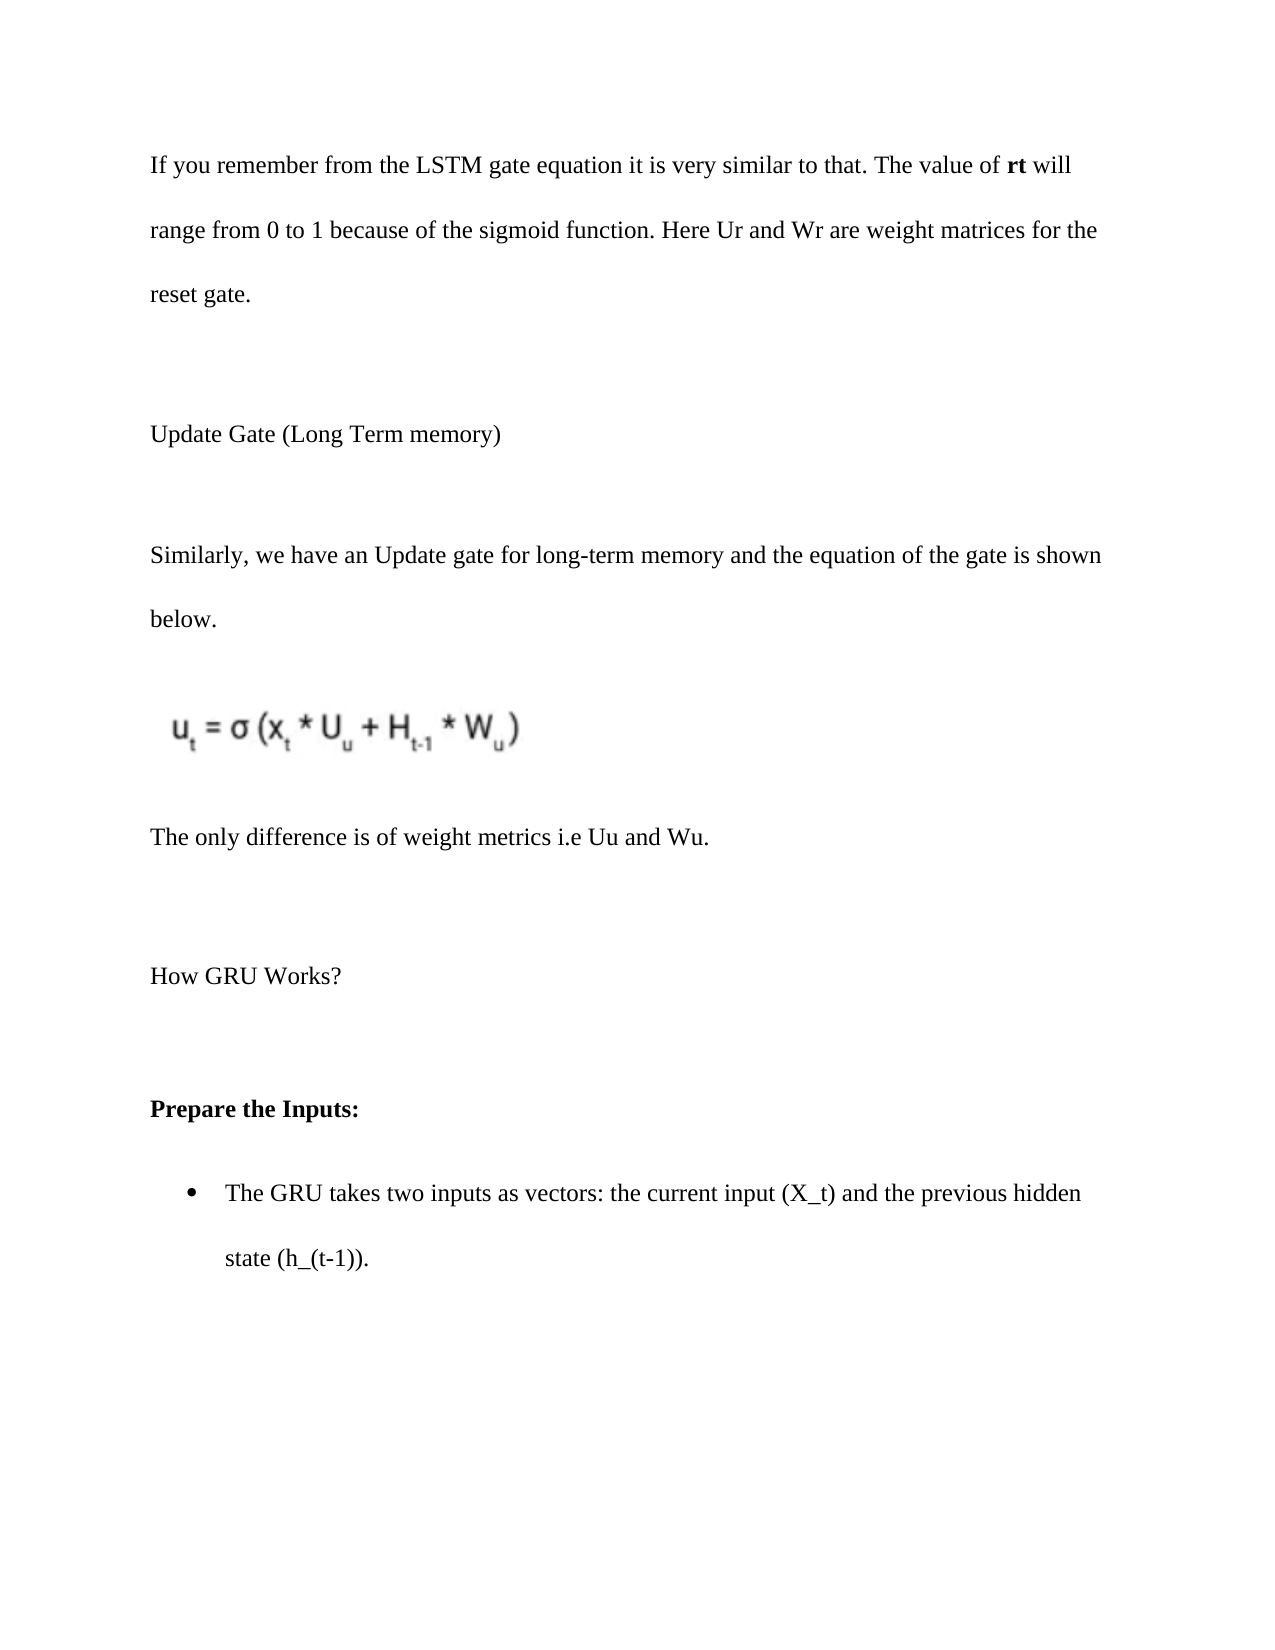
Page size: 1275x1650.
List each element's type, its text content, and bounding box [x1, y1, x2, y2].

text The only difference is of weight metrics i.e Uu and Wu. [150, 822, 1125, 850]
list The GRU takes two inputs as vectors: the current input (X_t) and the previous hidden state (h_(t-1)). [187, 1178, 1125, 1271]
text Similarly, we have an Update gate for long-term memory and the equation of the gate is shown below. [150, 540, 1125, 633]
subtitle Prepare the Inputs: [150, 1094, 1125, 1123]
text If you remember from the LSTM gate equation it is very similar to that. The value of rt will range from 0 to 1 because of the sigmoid function. Here Ur and Wr are weight matrices for the reset gate. [150, 150, 1125, 308]
subtitle Update Gate (Long Term memory) [150, 419, 1125, 448]
subtitle How GRU Works? [150, 961, 1125, 990]
